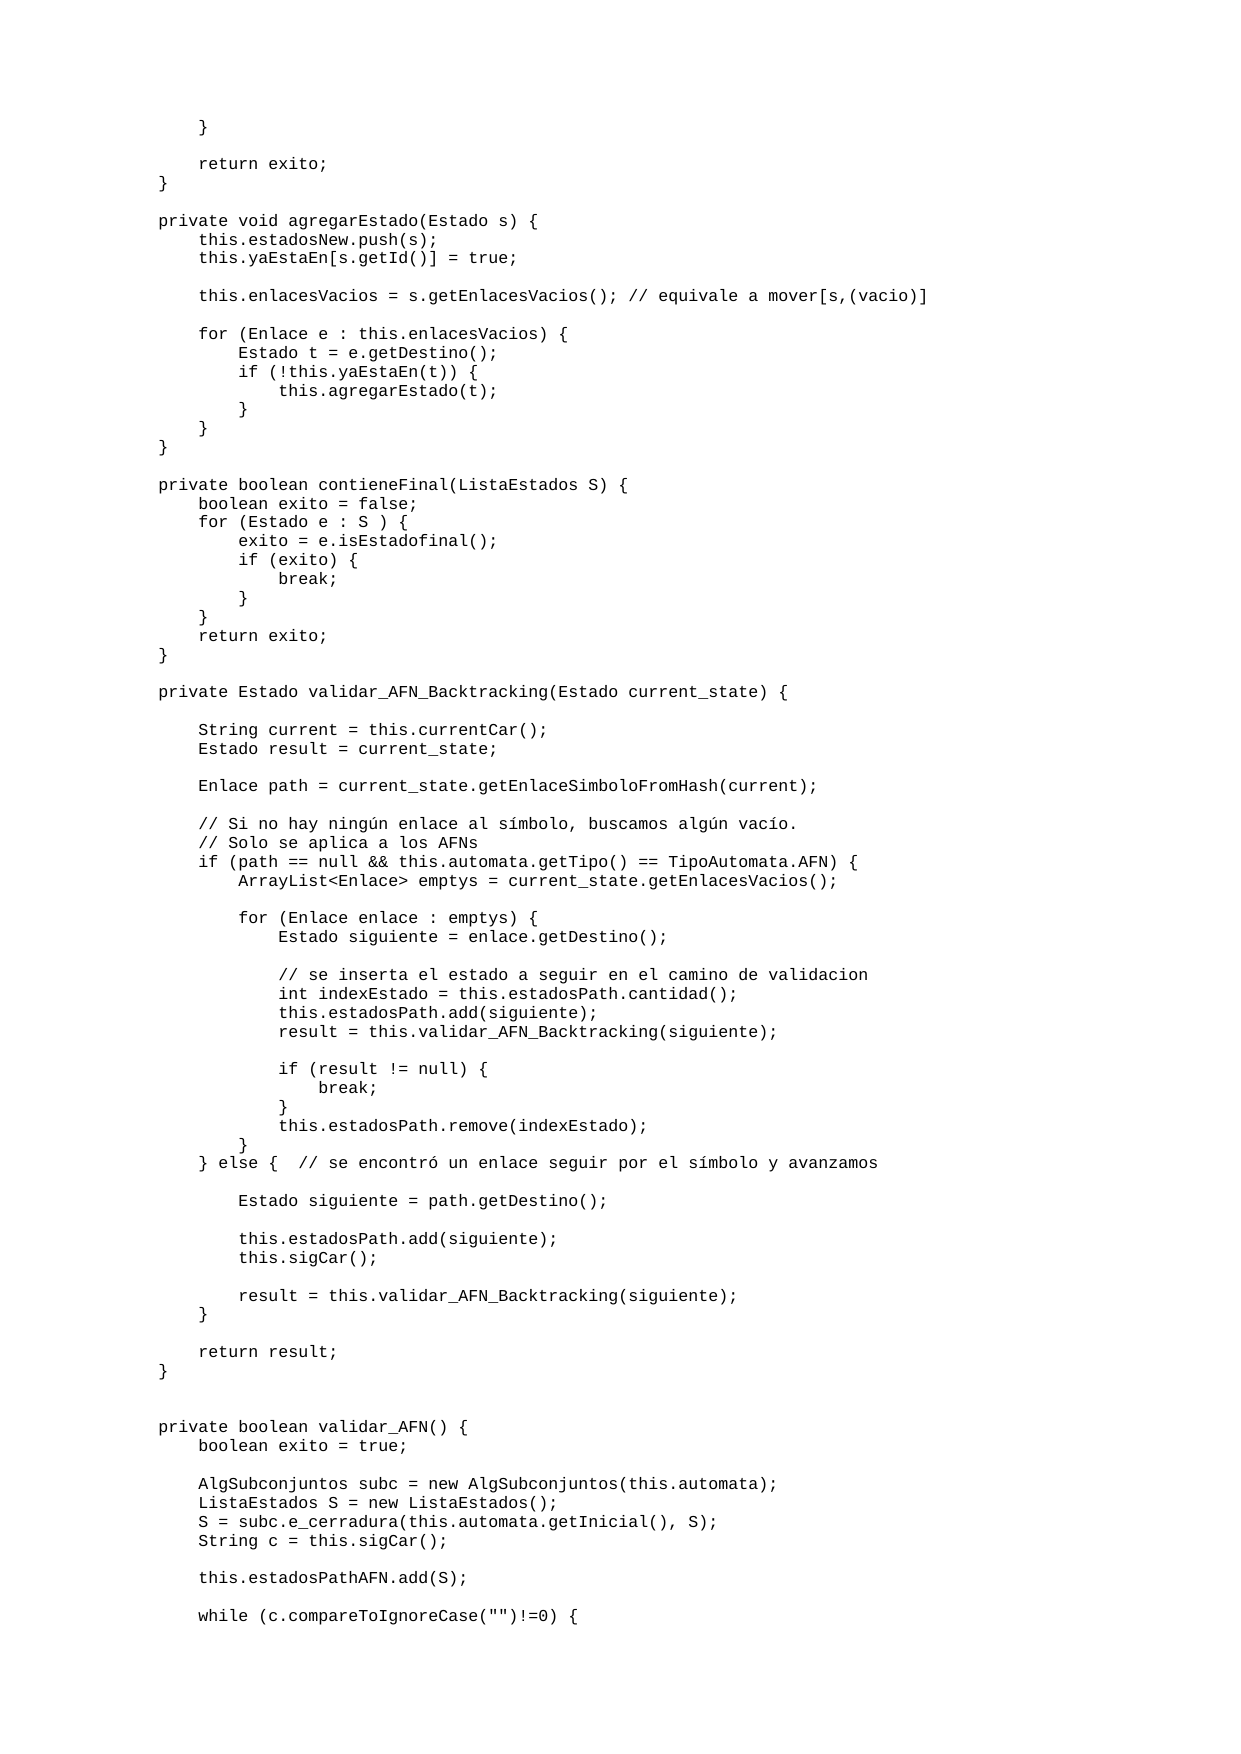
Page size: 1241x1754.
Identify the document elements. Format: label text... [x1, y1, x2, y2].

text } return exito; } private void agregarEstado(Estado s) { this.estadosNew.push(s); this.yaEstaEn[s.getId()] = true; this.enlacesVacios = s.getEnlacesVacios(); // equivale a mover[s,(vacio)] for (Enlace e : this.enlacesVacios) { Estado t = e.getDestino(); if (!this.yaEstaEn(t)) { this.agregarEstado(t); } } } private boolean contieneFinal(ListaEstados S) { boolean exito = false; for (Estado e : S ) { exito = e.isEstadofinal(); if (exito) { break; } } return exito; } private Estado validar_AFN_Backtracking(Estado current_state) { String current = this.currentCar(); Estado result = current_state; Enlace path = current_state.getEnlaceSimboloFromHash(current); // Si no hay ningún enlace al símbolo, buscamos algún vacío. // Solo se aplica a los AFNs if (path == null && this.automata.getTipo() == TipoAutomata.AFN) { ArrayList<Enlace> emptys = current_state.getEnlacesVacios(); for (Enlace enlace : emptys) { Estado siguiente = enlace.getDestino(); // se inserta el estado a seguir en el camino de validacion int indexEstado = this.estadosPath.cantidad(); this.estadosPath.add(siguiente); result = this.validar_AFN_Backtracking(siguiente); if (result != null) { break; } this.estadosPath.remove(indexEstado); } } else { // se encontró un enlace seguir por el símbolo y avanzamos Estado siguiente = path.getDestino(); this.estadosPath.add(siguiente); this.sigCar(); result = this.validar_AFN_Backtracking(siguiente); } return result; } private boolean validar_AFN() { boolean exito = true; AlgSubconjuntos subc = new AlgSubconjuntos(this.automata); ListaEstados S = new ListaEstados(); S = subc.e_cerradura(this.automata.getInicial(), S); String c = this.sigCar(); this.estadosPathAFN.add(S); while (c.compareToIgnoreCase("")!=0) { [118, 118, 1122, 1626]
